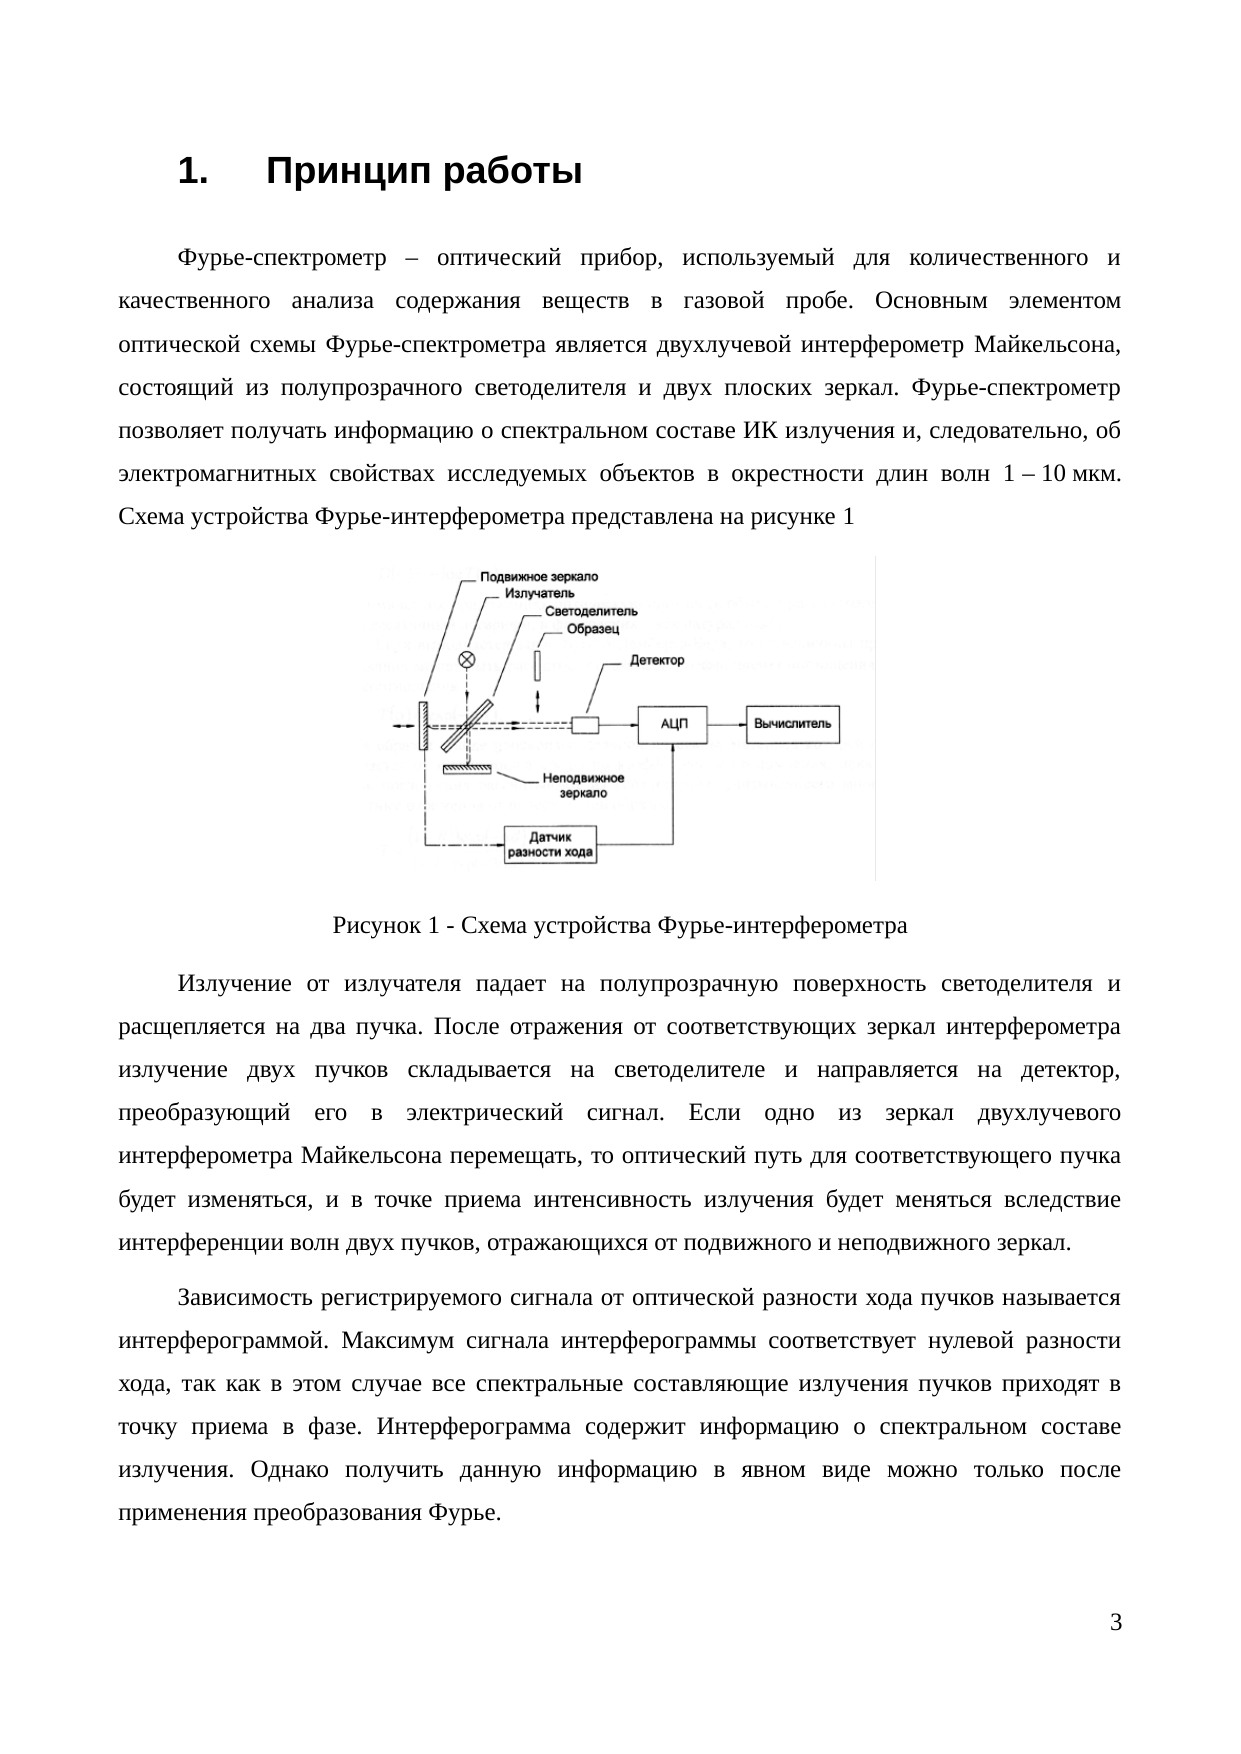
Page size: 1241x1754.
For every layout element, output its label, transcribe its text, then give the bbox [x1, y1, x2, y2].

subtitle Принцип работы [118, 148, 1122, 191]
text Фурье-спектрометр – оптический прибор, используемый для количественного и качественного анализа содержания веществ в газовой пробе. Основным элементом оптической схемы Фурье-спектрометра является двухлучевой интерферометр Майкельсона, состоящий из полупрозрачного светоделителя и двух плоских зеркал. Фурье-спектрометр позволяет получать информацию о спектральном составе ИК излучения и, следовательно, об электромагнитных свойствах исследуемых объектов в окрестности длин волн 1 – 10 мкм. Схема устройства Фурье-интерферометра представлена на рисунке 1 [118, 242, 1122, 530]
text Излучение от излучателя падает на полупрозрачную поверхность светоделителя и расщепляется на два пучка. После отражения от соответствующих зеркал интерферометра излучение двух пучков складывается на светоделителе и направляется на детектор, преобразующий его в электрический сигнал. Если одно из зеркал двухлучевого интерферометра Майкельсона перемещать, то оптический путь для соответствующего пучка будет изменяться, и в точке приема интенсивность излучения будет меняться вследствие интерференции волн двух пучков, отражающихся от подвижного и неподвижного зеркал. [118, 968, 1122, 1256]
text Рисунок 1 - Схема устройства Фурье-интерферометра [118, 910, 1122, 938]
text Зависимость регистрируемого сигнала от оптической разности хода пучков называется интерферограммой. Максимум сигнала интерферограммы соответствует нулевой разности хода, так как в этом случае все спектральные составляющие излучения пучков приходят в точку приема в фазе. Интерферограмма содержит информацию о спектральном составе излучения. Однако получить данную информацию в явном виде можно только после применения преобразования Фурье. [118, 1282, 1122, 1526]
picture [363, 556, 877, 881]
